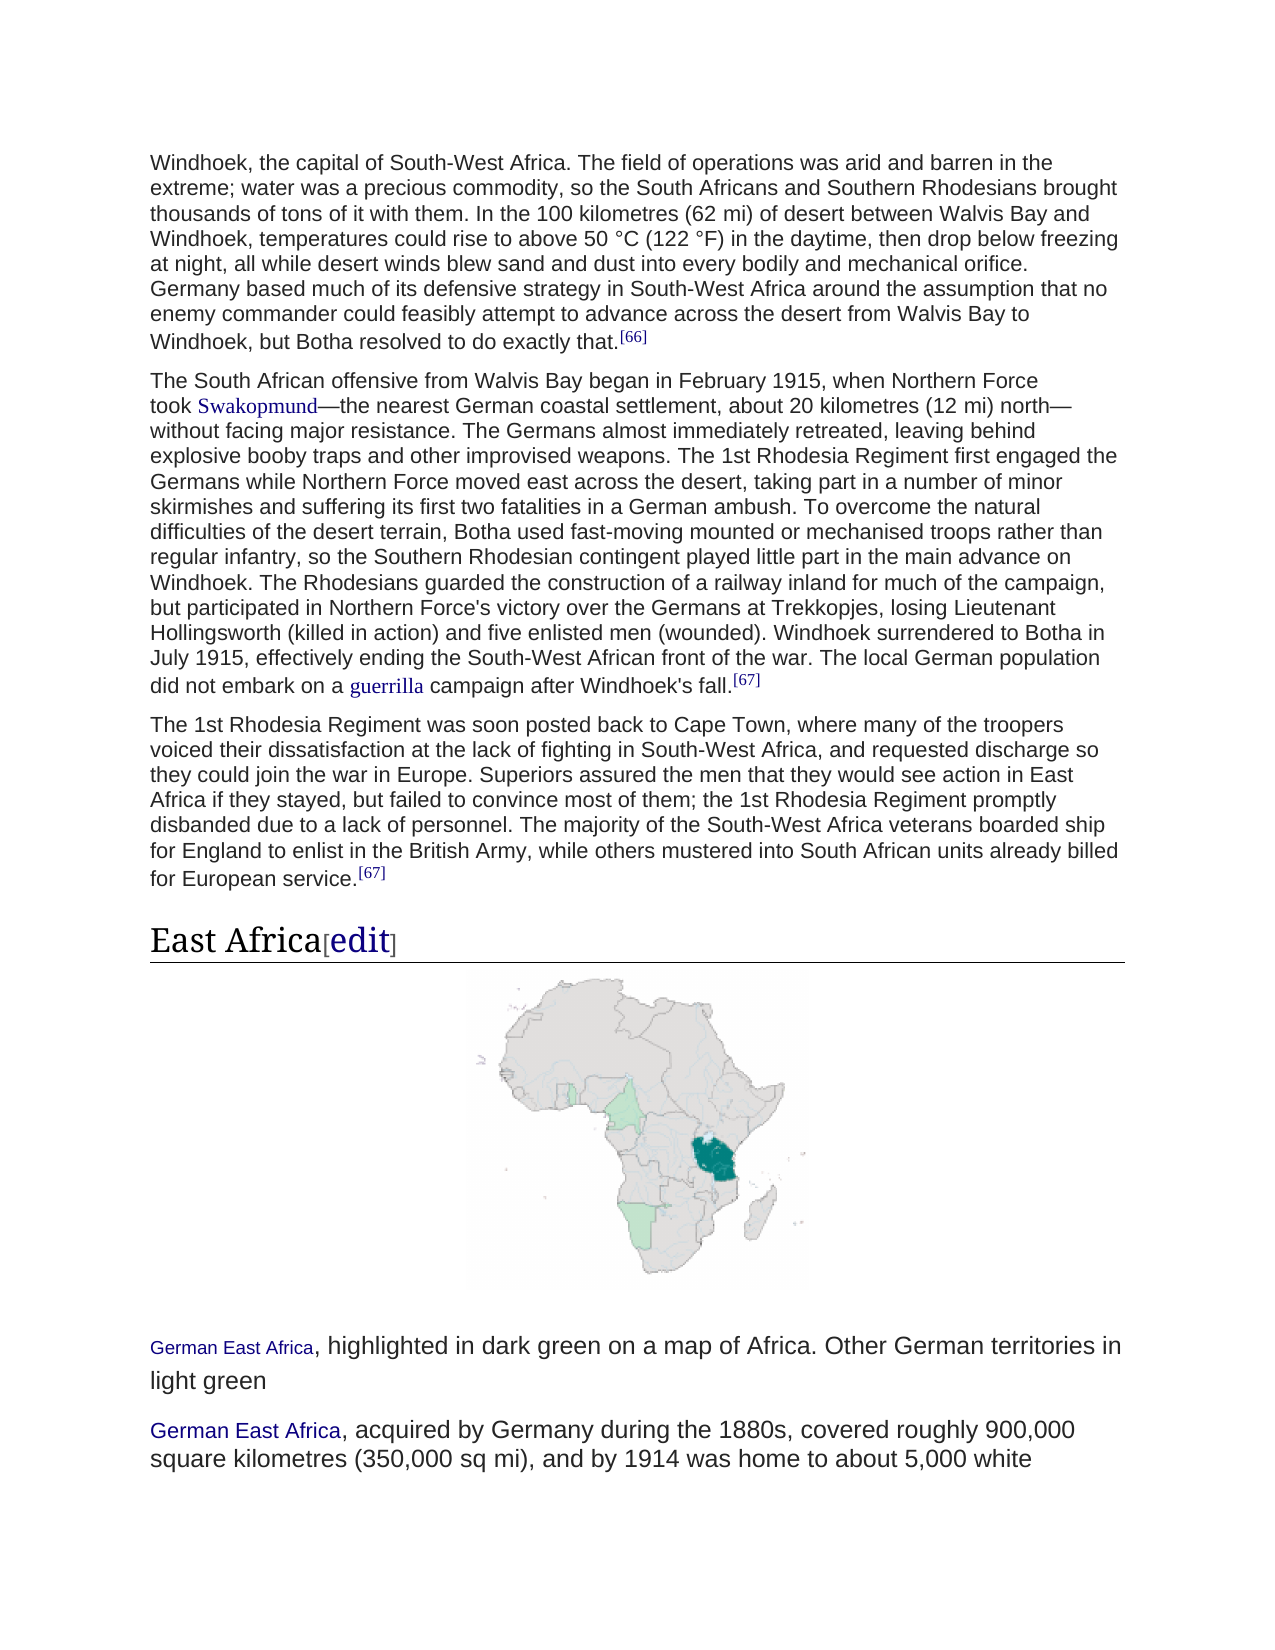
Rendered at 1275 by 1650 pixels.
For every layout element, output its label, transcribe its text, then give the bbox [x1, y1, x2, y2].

text Windhoek, the capital of South-West Africa. The field of operations was arid and barren in the extreme; water was a precious commodity, so the South Africans and Southern Rhodesians brought thousands of tons of it with them. In the 100 kilometres (62 mi) of desert between Walvis Bay and Windhoek, temperatures could rise to above 50 °C (122 °F) in the daytime, then drop below freezing at night, all while desert winds blew sand and dust into every bodily and mechanical orifice. Germany based much of its defensive strategy in South-West Africa around the assumption that no enemy commander could feasibly attempt to advance across the desert from Walvis Bay to Windhoek, but Botha resolved to do exactly that.[66] [150, 150, 1125, 355]
text East Africa[edit] [150, 917, 1125, 962]
text German East Africa, acquired by Germany during the 1880s, covered roughly 900,000 square kilometres (350,000 sq mi), and by 1914 was home to about 5,000 white [150, 1415, 1125, 1473]
text The 1st Rhodesia Regiment was soon posted back to Cape Town, where many of the troopers voiced their dissatisfaction at the lack of fighting in South-West Africa, and requested discharge so they could join the war in Europe. Superiors assured the men that they would see action in East Africa if they stayed, but failed to convince most of them; the 1st Rhodesia Regiment promptly disbanded due to a lack of personnel. The majority of the South-West Africa veterans boarded ship for England to enlist in the British Army, while others mustered into South African units already billed for European service.[67] [150, 712, 1125, 892]
text German East Africa, highlighted in dark green on a map of Africa. Other German territories in light green [150, 1324, 1125, 1394]
text The South African offensive from Walvis Bay began in February 1915, when Northern Force took Swakopmund—the nearest German coastal settlement, about 20 kilometres (12 mi) north—without facing major resistance. The Germans almost immediately retreated, leaving behind explosive booby traps and other improvised weapons. The 1st Rhodesia Regiment first engaged the Germans while Northern Force moved east across the desert, taking part in a number of minor skirmishes and suffering its first two fatalities in a German ambush. To overcome the natural difficulties of the desert terrain, Botha used fast-moving mounted or mechanised troops rather than regular infantry, so the Southern Rhodesian contingent played little part in the main advance on Windhoek. The Rhodesians guarded the construction of a railway inland for much of the campaign, but participated in Northern Force's victory over the Germans at Trekkopjes, losing Lieutenant Hollingsworth (killed in action) and five enlisted men (wounded). Windhoek surrendered to Botha in July 1915, effectively ending the South-West African front of the war. The local German population did not embark on a guerrilla campaign after Windhoek's fall.[67] [150, 368, 1125, 699]
